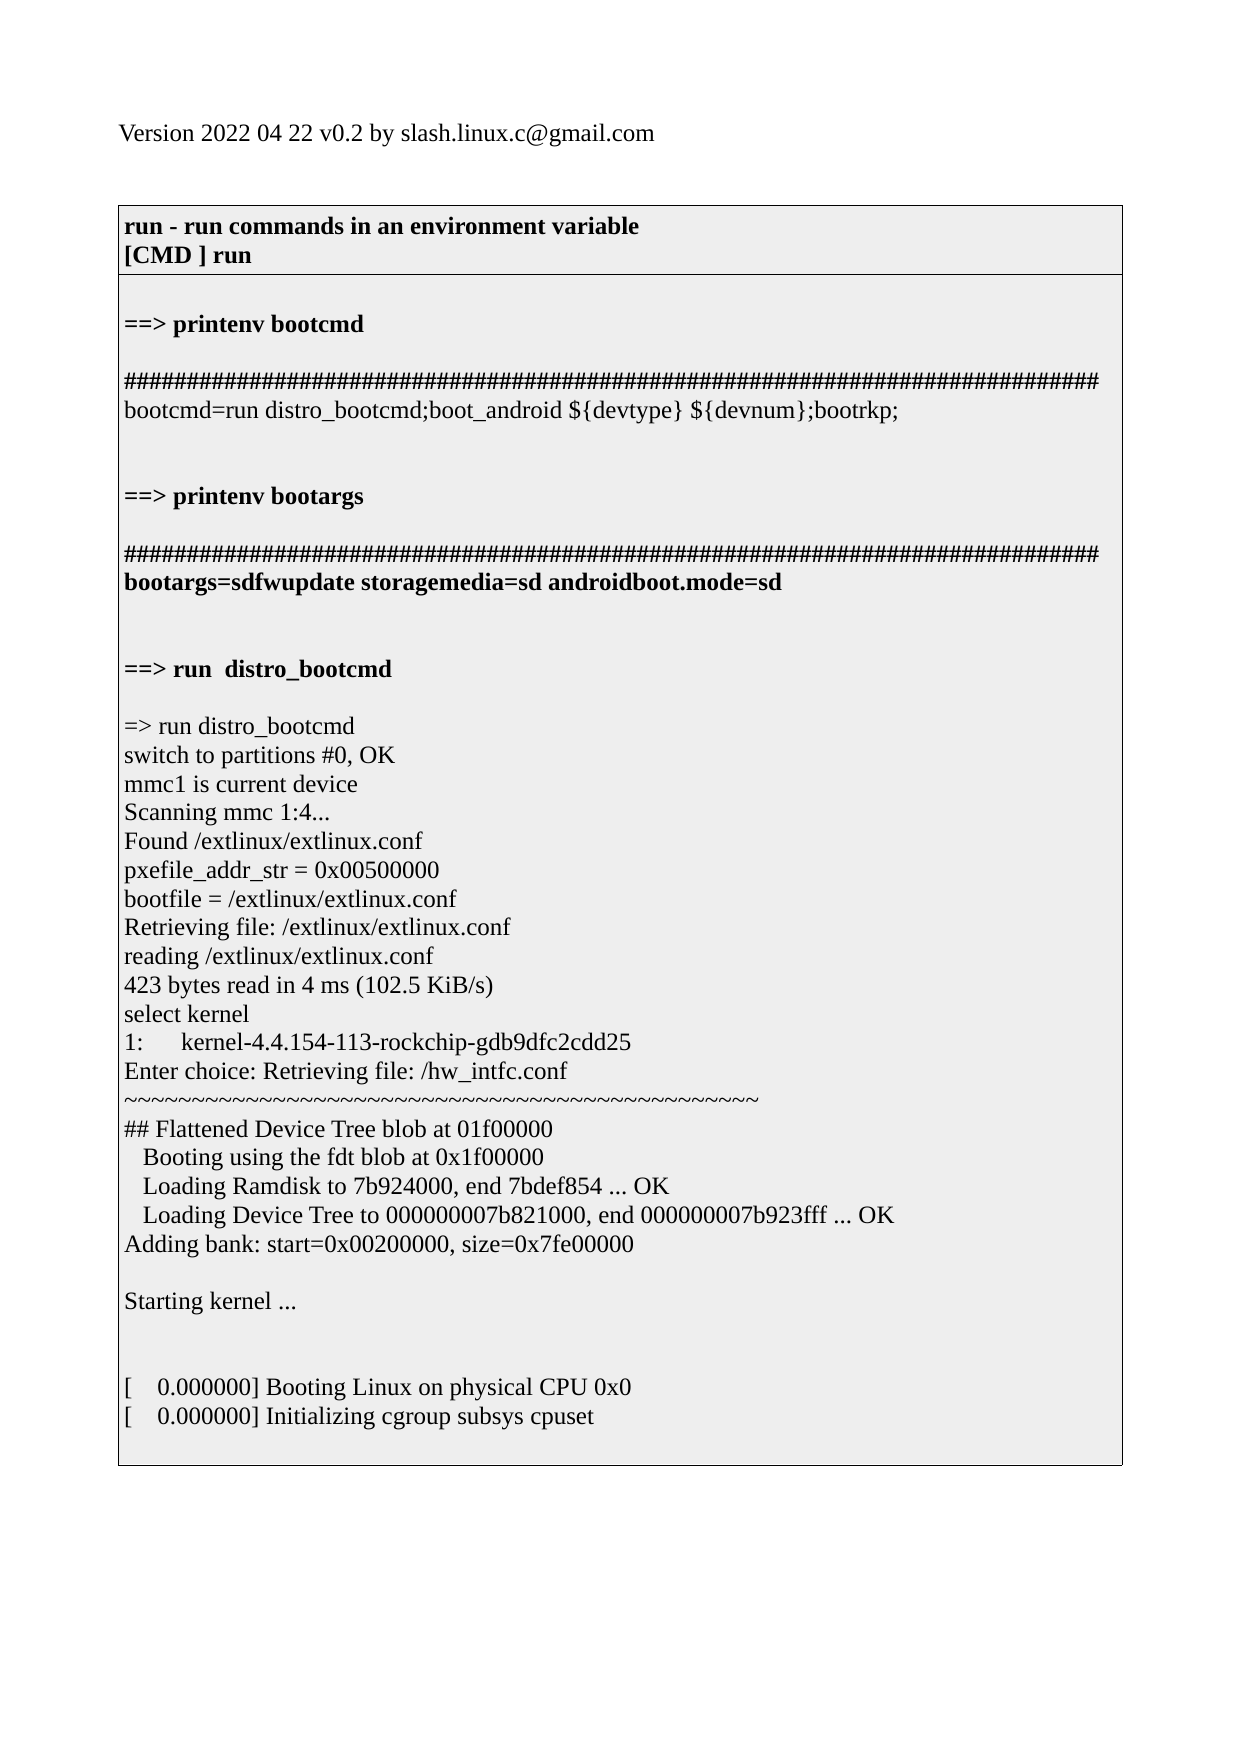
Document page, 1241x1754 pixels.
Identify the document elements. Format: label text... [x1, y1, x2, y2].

table_header run - run commands in an environment variable [CMD ] run [119, 206, 1122, 274]
table_cell ==> printenv bootcmd ############################################################################## bootcmd=run distro_bootcmd;boot_android ${devtype} ${devnum};bootrkp; ==> printenv bootargs ############################################################################## bootargs=sdfwupdate storagemedia=sd androidboot.mode=sd ==> run distro_bootcmd => run distro_bootcmd switch to partitions #0, OK mmc1 is current device Scanning mmc 1:4... Found /extlinux/extlinux.conf pxefile_addr_str = 0x00500000 bootfile = /extlinux/extlinux.conf Retrieving file: /extlinux/extlinux.conf reading /extlinux/extlinux.conf 423 bytes read in 4 ms (102.5 KiB/s) select kernel 1: kernel-4.4.154-113-rockchip-gdb9dfc2cdd25 Enter choice: Retrieving file: /hw_intfc.conf ~~~~~~~~~~~~~~~~~~~~~~~~~~~~~~~~~~~~~~~~~~~~~~~ ## Flattened Device Tree blob at 01f00000 Booting using the fdt blob at 0x1f00000 Loading Ramdisk to 7b924000, end 7bdef854 ... OK Loading Device Tree to 000000007b821000, end 000000007b923fff ... OK Adding bank: start=0x00200000, size=0x7fe00000 Starting kernel ... [ 0.000000] Booting Linux on physical CPU 0x0 [ 0.000000] Initializing cgroup subsys cpuset [119, 275, 1122, 1464]
